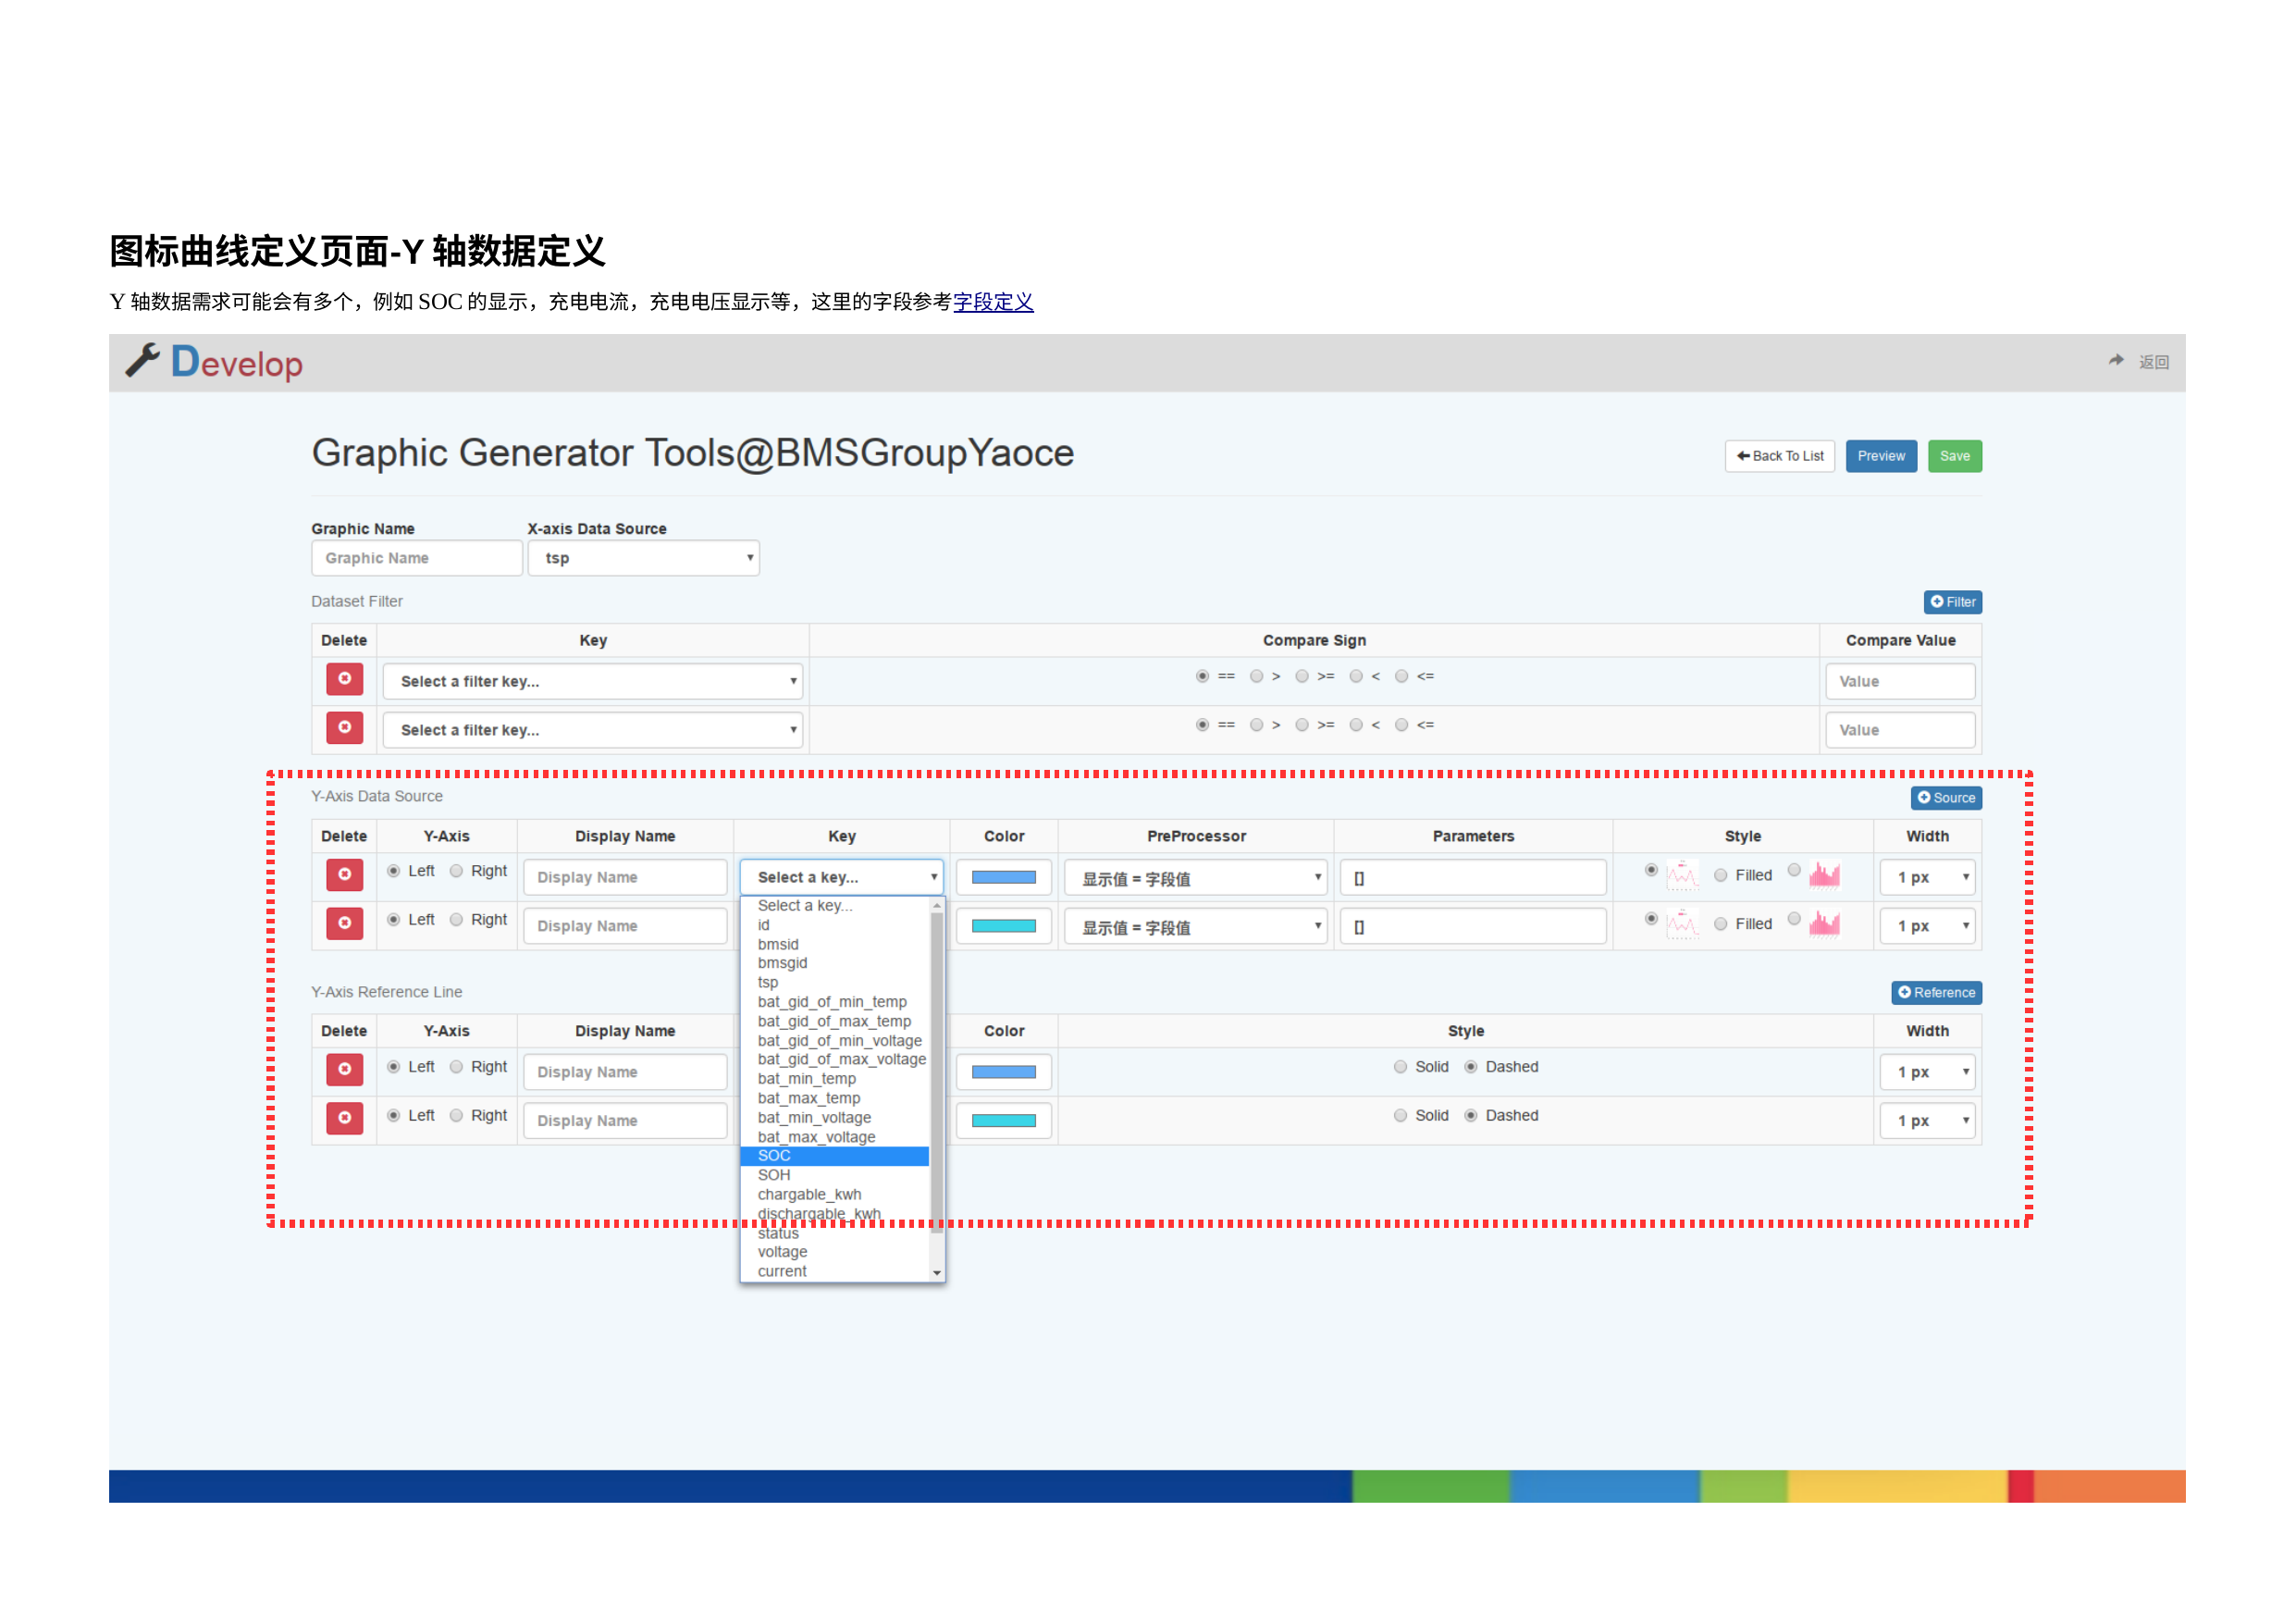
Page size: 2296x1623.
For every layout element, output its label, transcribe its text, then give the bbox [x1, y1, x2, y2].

text Y轴数据需求可能会有多个，例如SOC的显示，充电电流，充电电压显示等，这里的字段参考字段定义 [109, 286, 2186, 315]
picture [109, 334, 2186, 1503]
subtitle 图标曲线定义页面-Y轴数据定义 [109, 223, 2186, 274]
